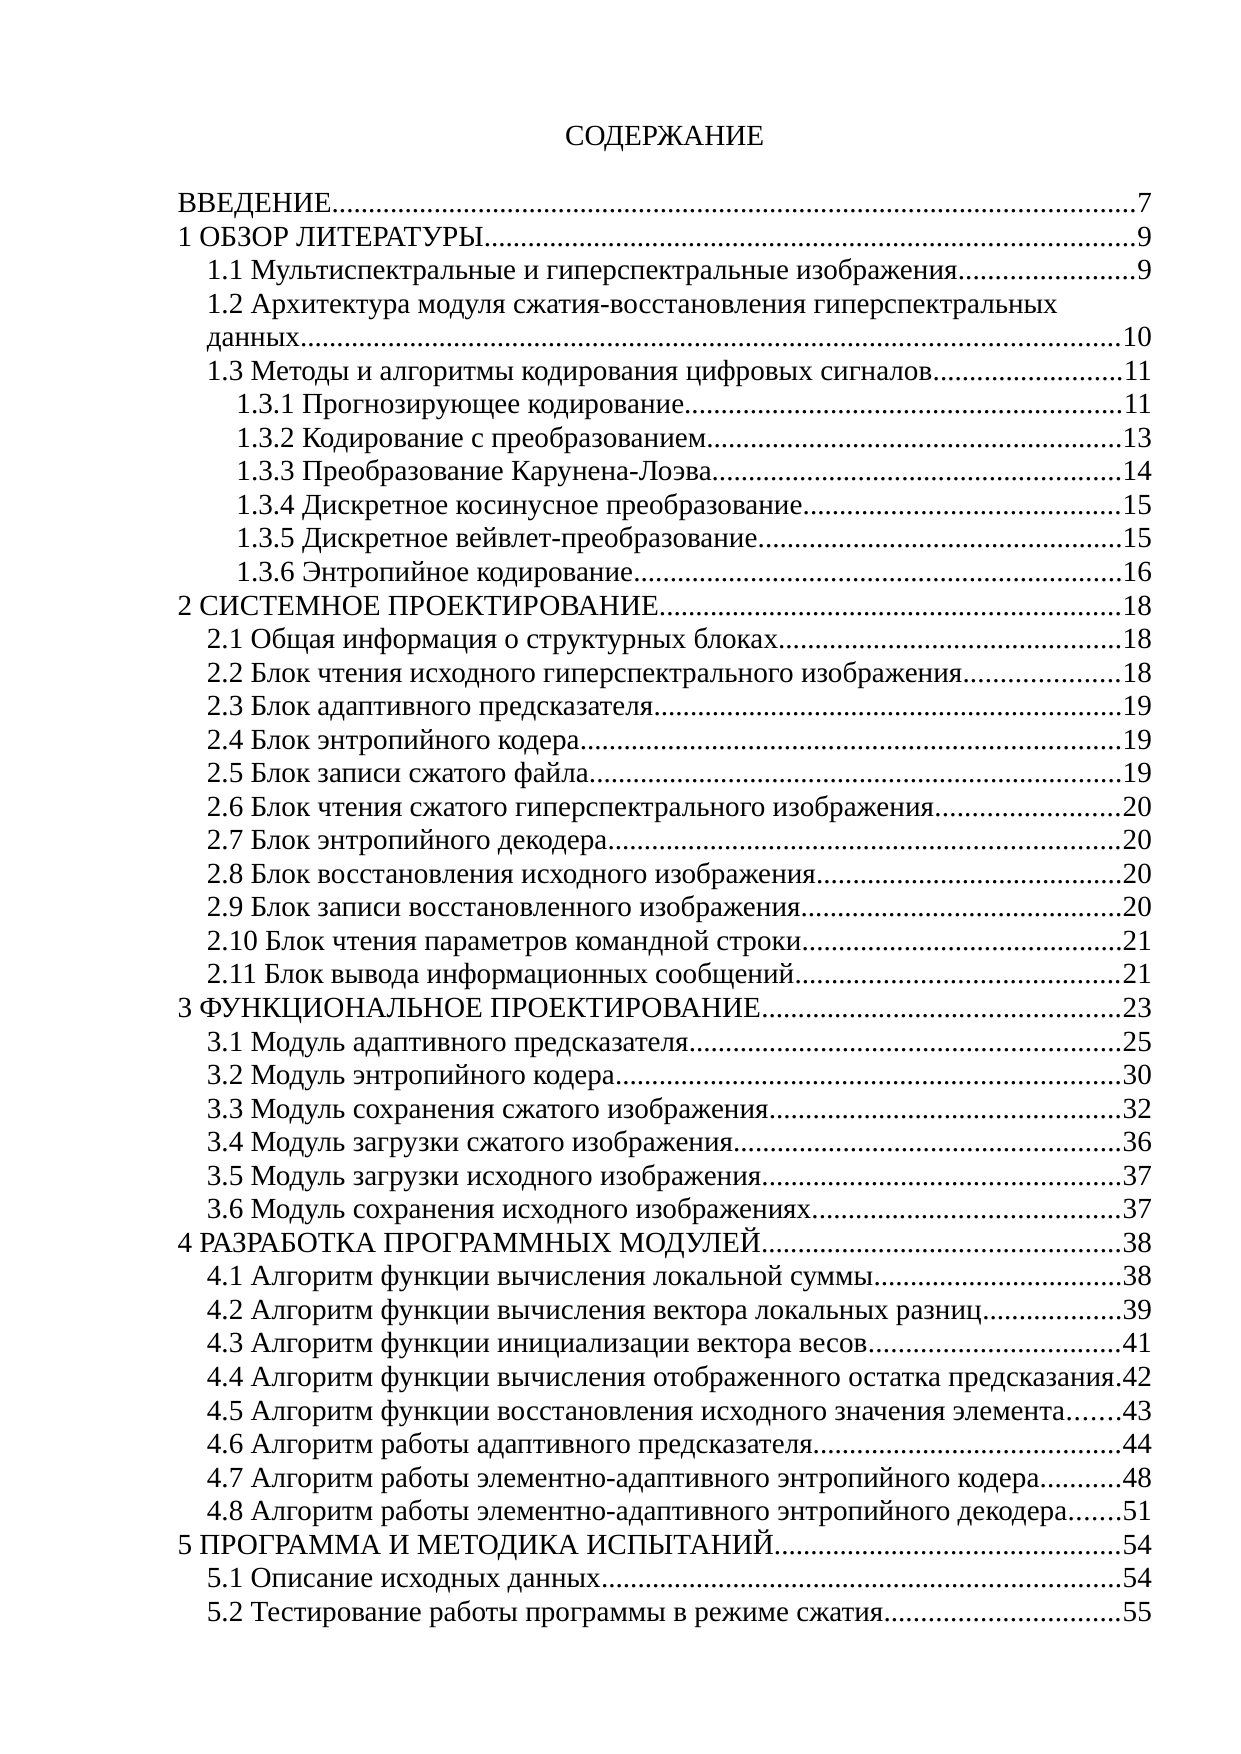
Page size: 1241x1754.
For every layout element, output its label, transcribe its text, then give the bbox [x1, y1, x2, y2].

text 2.6 Блок чтения сжатого гиперспектрального изображения 20 [207, 789, 1152, 822]
text 3.6 Модуль сохранения исходного изображениях 37 [207, 1191, 1152, 1225]
text 4.1 Алгоритм функции вычисления локальной суммы 38 [207, 1258, 1152, 1292]
text 2.11 Блок вывода информационных сообщений 21 [207, 957, 1152, 990]
text СОДЕРЖАНИЕ [177, 118, 1152, 152]
subtitle 1.3.4 Дискретное косинусное преобразование 15 [236, 487, 1152, 521]
text 2.10 Блок чтения параметров командной строки 21 [207, 923, 1152, 957]
text 5 ПРОГРАММА И МЕТОДИКА ИСПЫТАНИЙ 54 [177, 1527, 1152, 1560]
text 4.2 Алгоритм функции вычисления вектора локальных разниц 39 [207, 1292, 1152, 1326]
subtitle 1.3.1 Прогнозирующее кодирование 11 [236, 386, 1152, 420]
text 4.7 Алгоритм работы элементно-адаптивного энтропийного кодера 48 [207, 1460, 1152, 1493]
text 2.9 Блок записи восстановленного изображения 20 [207, 889, 1152, 923]
text 2.5 Блок записи сжатого файла 19 [207, 755, 1152, 789]
text 2.2 Блок чтения исходного гиперспектрального изображения 18 [207, 655, 1152, 688]
text 4.3 Алгоритм функции инициализации вектора весов 41 [207, 1326, 1152, 1359]
subtitle 1.3.3 Преобразование Карунена-Лоэва 14 [236, 453, 1152, 487]
text 1.2 Архитектура модуля сжатия-восстановления гиперспектральных данных 10 [207, 286, 1152, 353]
text 3.4 Модуль загрузки сжатого изображения 36 [207, 1124, 1152, 1158]
text 1.3 Методы и алгоритмы кодирования цифровых сигналов 11 [207, 353, 1152, 386]
text 3.2 Модуль энтропийного кодера 30 [207, 1057, 1152, 1091]
text 2.1 Общая информация о структурных блоках 18 [207, 621, 1152, 655]
text 2.8 Блок восстановления исходного изображения 20 [207, 856, 1152, 889]
text 2.3 Блок адаптивного предсказателя 19 [207, 688, 1152, 722]
text ВВЕДЕНИЕ 7 [177, 185, 1152, 219]
text 1 ОБЗОР ЛИТЕРАТУРЫ 9 [177, 219, 1152, 252]
text 2 СИСТЕМНОЕ ПРОЕКТИРОВАНИЕ 18 [177, 588, 1152, 621]
text 4.5 Алгоритм функции восстановления исходного значения элемента 43 [207, 1393, 1152, 1426]
subtitle 1.3.2 Кодирование с преобразованием 13 [236, 420, 1152, 453]
subtitle 1.3.6 Энтропийное кодирование 16 [236, 554, 1152, 588]
text 3.5 Модуль загрузки исходного изображения 37 [207, 1158, 1152, 1191]
text 4.6 Алгоритм работы адаптивного предсказателя 44 [207, 1426, 1152, 1460]
subtitle 1.3.5 Дискретное вейвлет-преобразование 15 [236, 521, 1152, 554]
text 3 ФУНКЦИОНАЛЬНОЕ ПРОЕКТИРОВАНИЕ 23 [177, 990, 1152, 1024]
text 4.4 Алгоритм функции вычисления отображенного остатка предсказания 42 [207, 1359, 1152, 1393]
text 1.1 Мультиспектральные и гиперспектральные изображения 9 [207, 252, 1152, 286]
text 2.7 Блок энтропийного декодера 20 [207, 822, 1152, 856]
text 4 РАЗРАБОТКА ПРОГРАММНЫХ МОДУЛЕЙ 38 [177, 1225, 1152, 1258]
text 3.3 Модуль сохранения сжатого изображения 32 [207, 1091, 1152, 1124]
text 2.4 Блок энтропийного кодера 19 [207, 722, 1152, 755]
text 5.1 Описание исходных данных 54 [207, 1560, 1152, 1594]
text 4.8 Алгоритм работы элементно-адаптивного энтропийного декодера 51 [207, 1493, 1152, 1527]
text 5.2 Тестирование работы программы в режиме сжатия 55 [207, 1594, 1152, 1627]
text 3.1 Модуль адаптивного предсказателя 25 [207, 1024, 1152, 1057]
